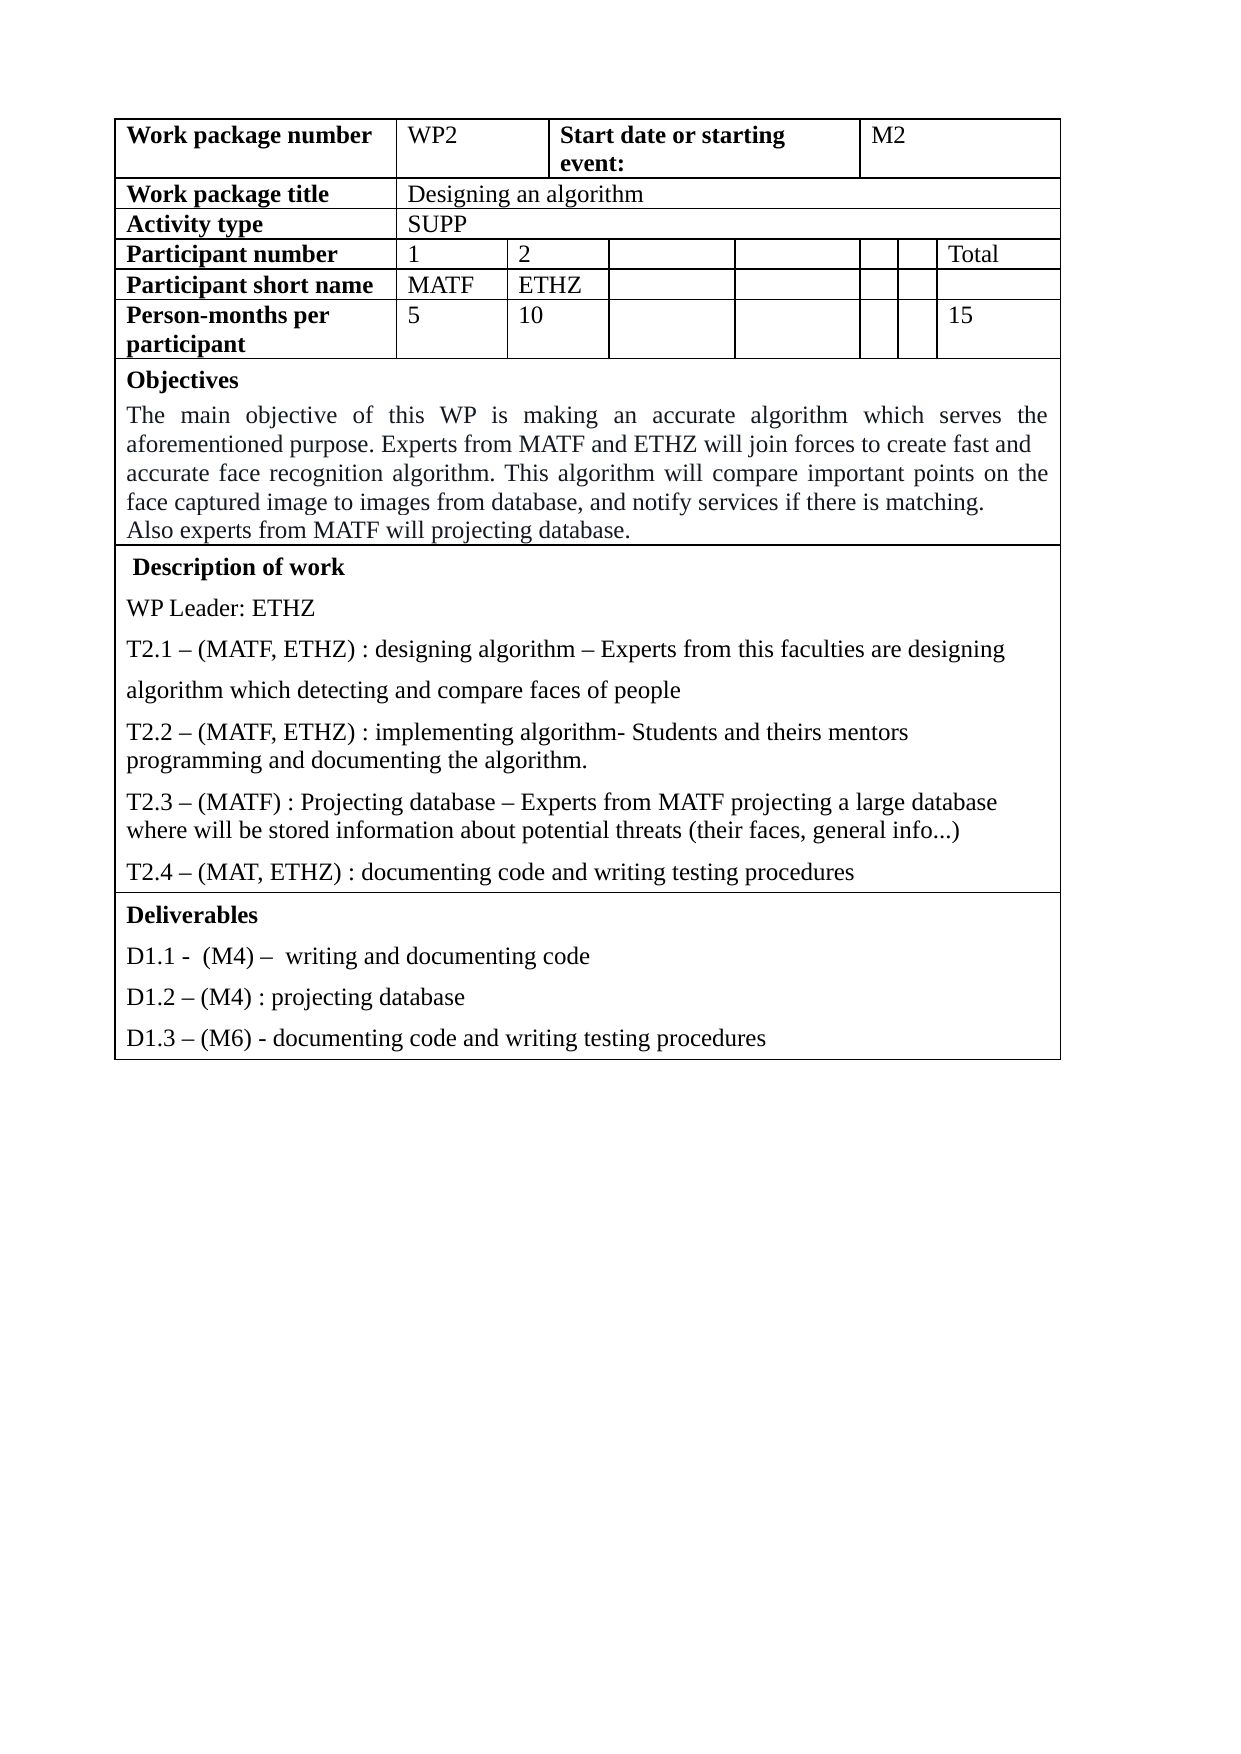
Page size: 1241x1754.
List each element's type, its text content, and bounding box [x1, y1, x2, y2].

table_cell Person-months per participant [116, 300, 396, 357]
table_cell 2 [508, 240, 608, 268]
table_cell 15 [938, 300, 1060, 357]
table_header M2 [861, 120, 1060, 177]
table_cell 1 [397, 240, 507, 268]
table_cell Participant number [116, 240, 396, 268]
table_cell [610, 270, 734, 298]
table_cell [861, 240, 897, 268]
table_cell ETHZ [508, 270, 608, 298]
table_cell [938, 270, 1060, 298]
table_cell SUPP [397, 209, 1060, 238]
table_cell [610, 240, 734, 268]
table_cell [736, 300, 859, 357]
table_cell 5 [397, 300, 507, 357]
table_header WP2 [397, 120, 548, 177]
table_cell Total [938, 240, 1060, 268]
table_cell [861, 300, 897, 357]
table_cell 10 [508, 300, 608, 357]
table_cell Designing an algorithm [397, 179, 1060, 207]
table_cell Description of work WP Leader: ETHZ T2.1 – (MATF, ETHZ) : designing algorithm – Experts from this faculties are designing algorithm which detecting and compare faces of people T2.2 – (MATF, ETHZ) : implementing algorithm- Students and theirs mentors programming and documenting the algorithm. T2.3 – (MATF) : Projecting database – Experts from MATF projecting a large database where will be stored information about potential threats (their faces, general info...) T2.4 – (MAT, ETHZ) : documenting code and writing testing procedures [116, 546, 1060, 892]
table_cell Deliverables D1.1 - (M4) – writing and documenting code D1.2 – (M4) : projecting database D1.3 – (M6) - documenting code and writing testing procedures [116, 893, 1060, 1058]
table_cell [736, 270, 859, 298]
table_cell [610, 300, 734, 357]
table_cell Objectives The main objective of this WP is making an accurate algorithm which serves the aforementioned purpose. Experts from MATF and ETHZ will join forces to create fast and accurate face recognition algorithm. This algorithm will compare important points on the face captured image to images from database, and notify services if there is matching. Also experts from MATF will projecting database. [116, 359, 1060, 544]
table_cell Participant short name [116, 270, 396, 298]
table_cell [899, 270, 936, 298]
table_header Start date or starting event: [550, 120, 859, 177]
table_cell [899, 300, 936, 357]
table_cell Activity type [116, 209, 396, 238]
table_cell [861, 270, 897, 298]
table_cell MATF [397, 270, 507, 298]
table_cell Work package title [116, 179, 396, 207]
table_cell [899, 240, 936, 268]
table_cell [736, 240, 859, 268]
table_header Work package number [116, 120, 396, 177]
